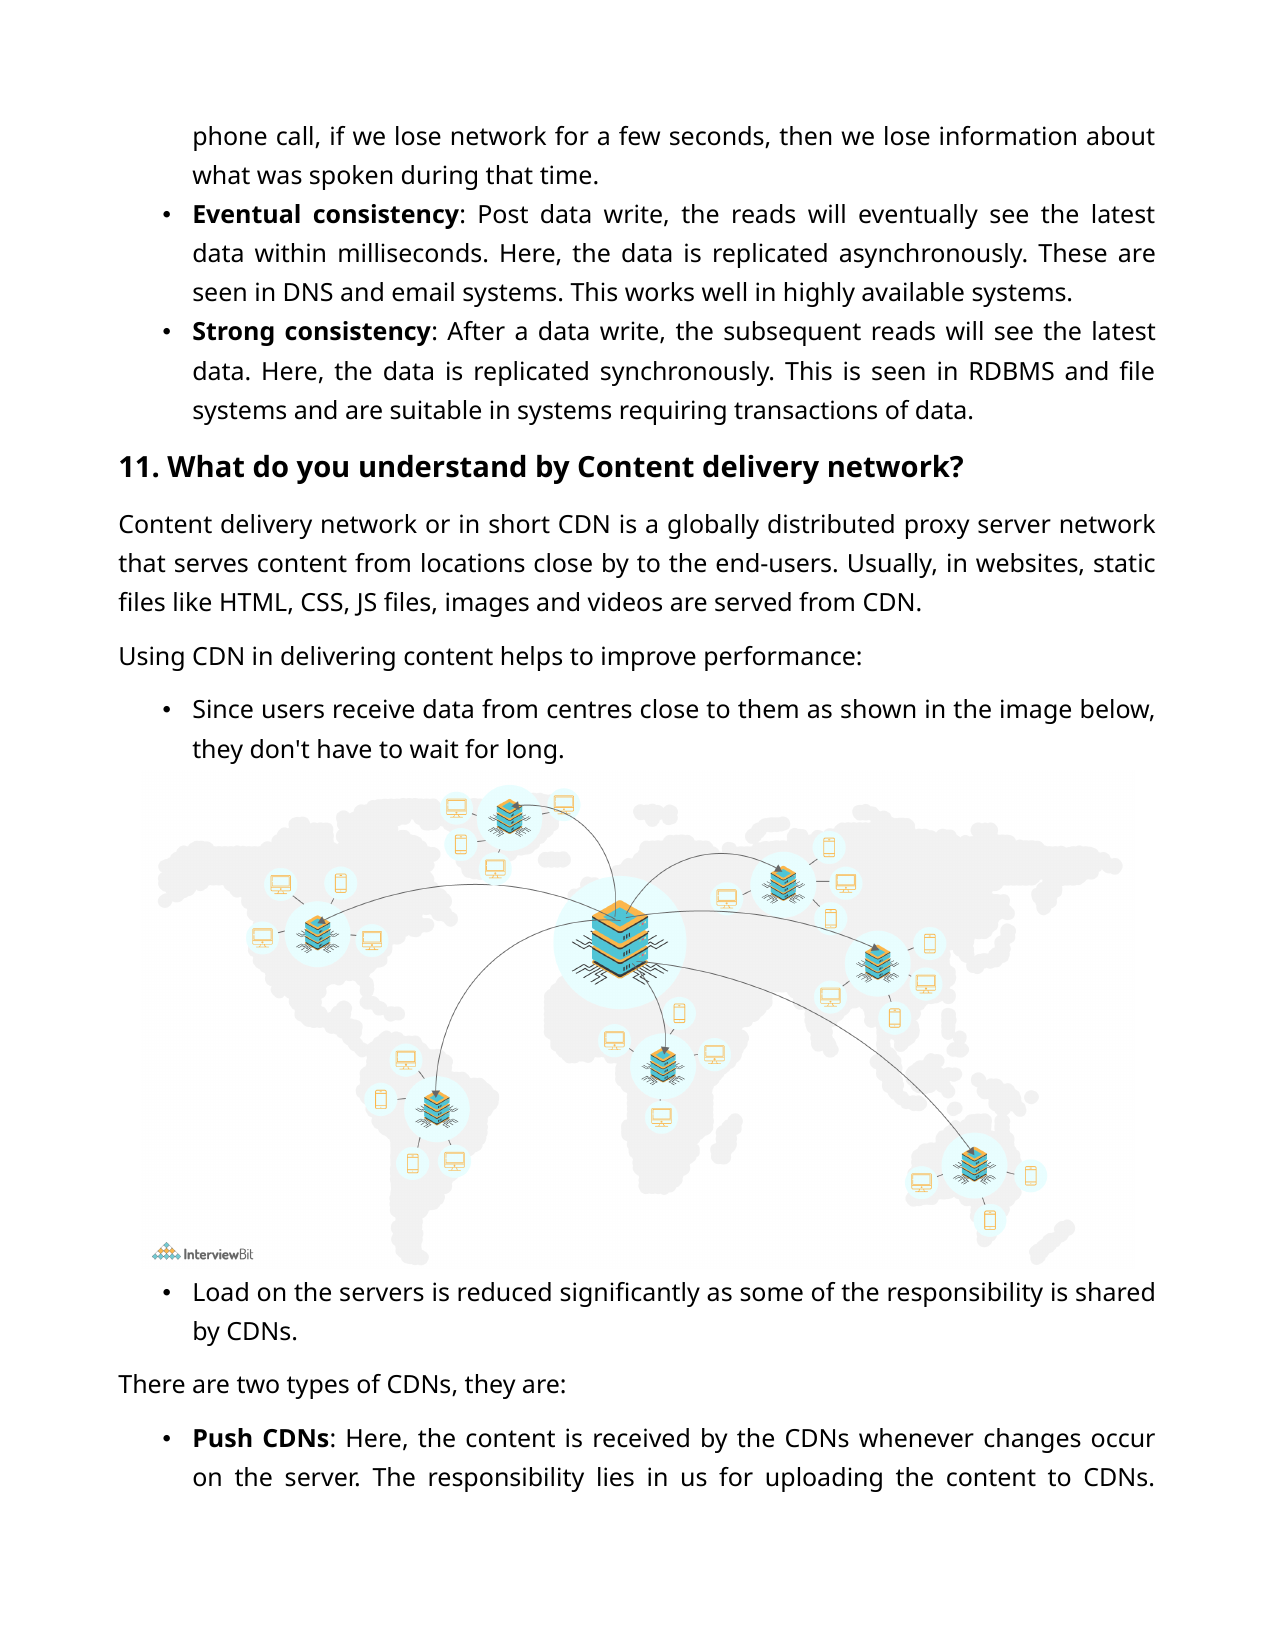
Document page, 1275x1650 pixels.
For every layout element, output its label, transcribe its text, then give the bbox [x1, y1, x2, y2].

text Using CDN in delivering content helps to improve performance: [118, 638, 1157, 672]
text There are two types of CDNs, they are: [118, 1367, 1157, 1401]
list Strong consistency: After a data write, the subsequent reads will see the latest data. Here, the data is replicated synchronously. This is seen in RDBMS and file systems and are suitable in systems requiring transactions of data. [162, 314, 1157, 426]
list Eventual consistency: Post data write, the reads will eventually see the latest data within milliseconds. Here, the data is replicated asynchronously. These are seen in DNS and email systems. This works well in highly available systems. [162, 196, 1157, 309]
picture [140, 770, 1135, 1269]
list phone call, if we lose network for a few seconds, then we lose information about what was spoken during that time. [162, 118, 1157, 191]
list Since users receive data from centres close to them as shown in the image below, they don't have to wait for long. [162, 692, 1157, 765]
text Content delivery network or in short CDN is a globally distributed proxy server network that serves content from locations close by to the end-users. Usually, in websites, static files like HTML, CSS, JS files, images and videos are served from CDN. [118, 506, 1157, 619]
subtitle 11. What do you understand by Content delivery network? [118, 446, 1157, 486]
list Load on the servers is reduced significantly as some of the responsibility is shared by CDNs. [162, 785, 1157, 1347]
list Push CDNs: Here, the content is received by the CDNs whenever changes occur on the server. The responsibility lies in us for uploading the content to CDNs. [162, 1421, 1157, 1494]
